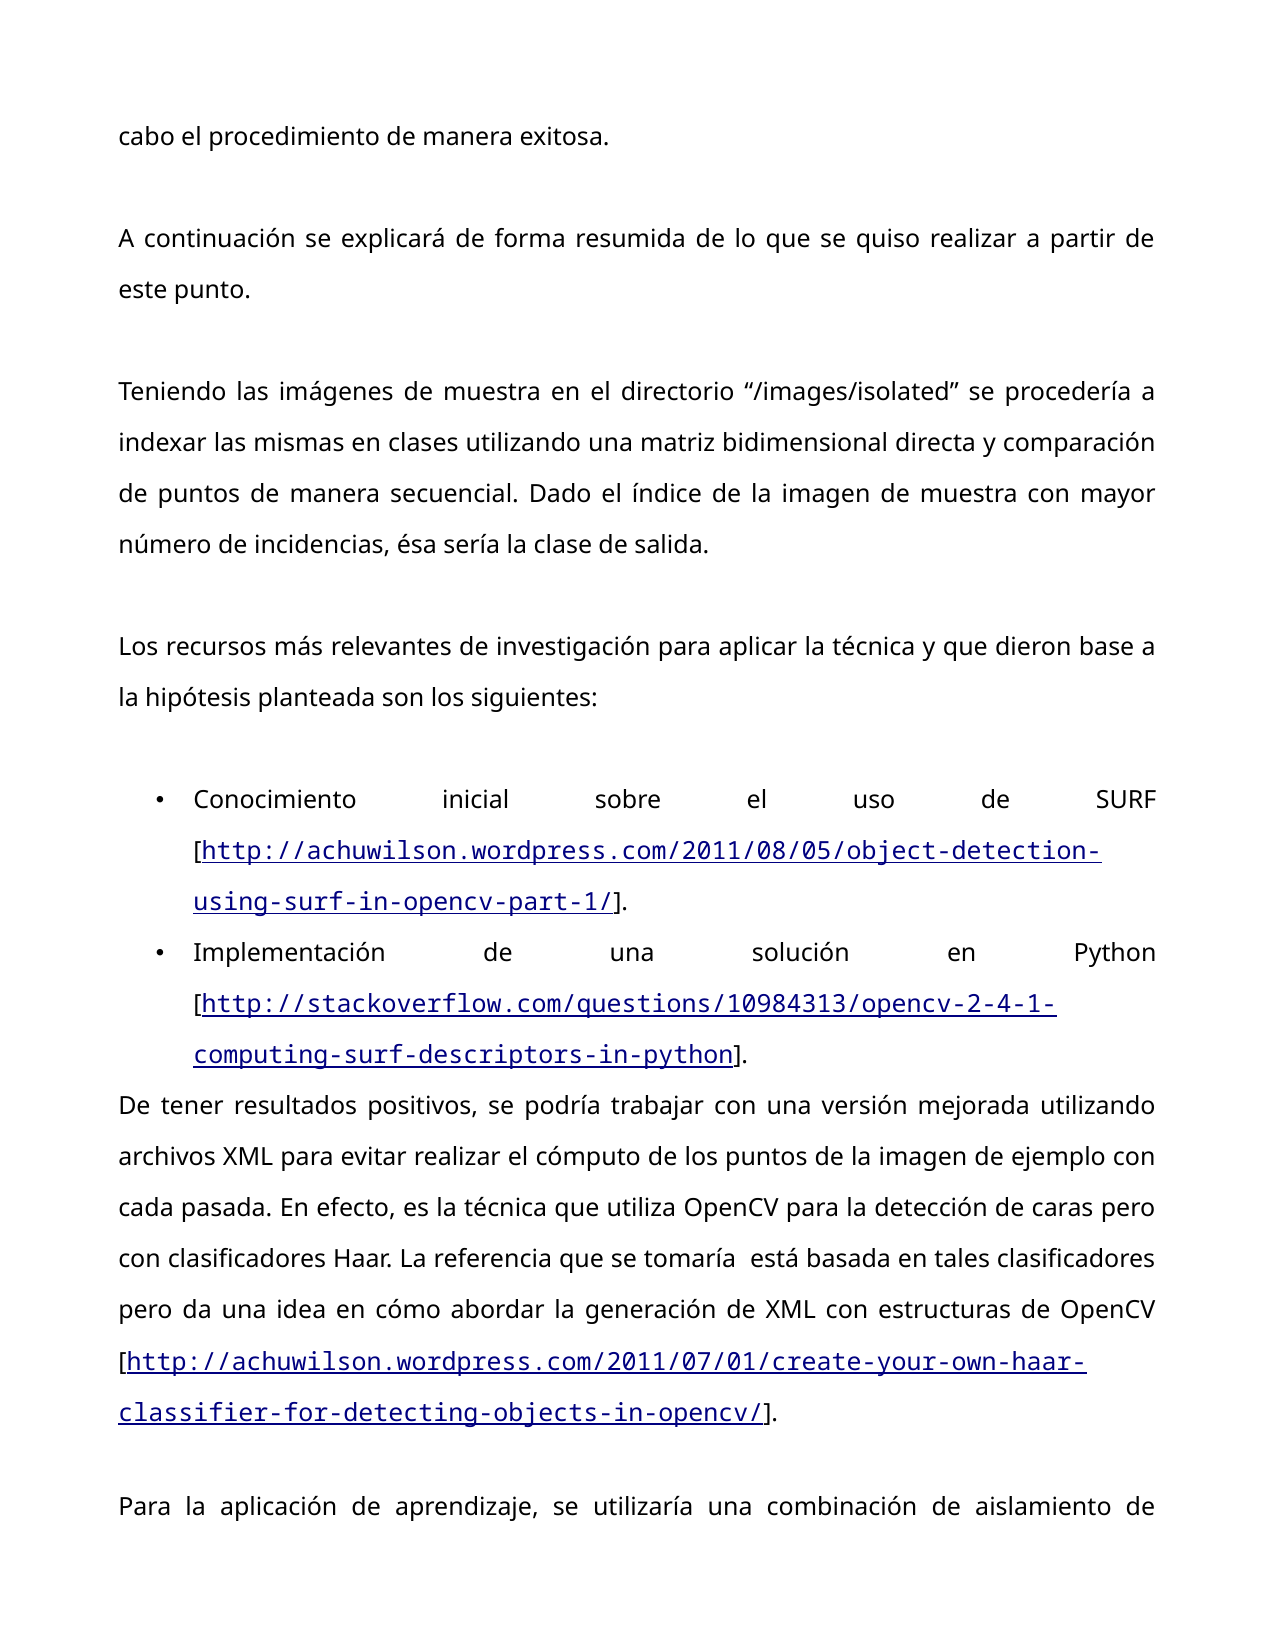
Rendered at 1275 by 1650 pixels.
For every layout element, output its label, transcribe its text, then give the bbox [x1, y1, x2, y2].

text A continuación se explicará de forma resumida de lo que se quiso realizar a partir de este punto. [118, 220, 1157, 305]
text cabo el procedimiento de manera exitosa. [118, 118, 1157, 152]
text Los recursos más relevantes de investigación para aplicar la técnica y que dieron base a la hipótesis planteada son los siguientes: [118, 628, 1157, 714]
list Conocimiento inicial sobre el uso de SURF [http://achuwilson.wordpress.com/2011/08/05/object-detection-using-surf-in-opencv-part-1/]. [156, 782, 1157, 918]
text Teniendo las imágenes de muestra en el directorio “/images/isolated” se procedería a indexar las mismas en clases utilizando una matriz bidimensional directa y comparación de puntos de manera secuencial. Dado el índice de la imagen de muestra con mayor número de incidencias, ésa sería la clase de salida. [118, 373, 1157, 561]
list Implementación de una solución en Python [http://stackoverflow.com/questions/10984313/opencv-2-4-1-computing-surf-descriptors-in-python]. [156, 935, 1157, 1071]
text De tener resultados positivos, se podría trabajar con una versión mejorada utilizando archivos XML para evitar realizar el cómputo de los puntos de la imagen de ejemplo con cada pasada. En efecto, es la técnica que utiliza OpenCV para la detección de caras pero con clasificadores Haar. La referencia que se tomaría está basada en tales clasificadores pero da una idea en cómo abordar la generación de XML con estructuras de OpenCV [http://achuwilson.wordpress.com/2011/07/01/create-your-own-haar-classifier-for-detecting-objects-in-opencv/]. [118, 1088, 1157, 1428]
text Para la aplicación de aprendizaje, se utilizaría una combinación de aislamiento de [118, 1488, 1157, 1522]
